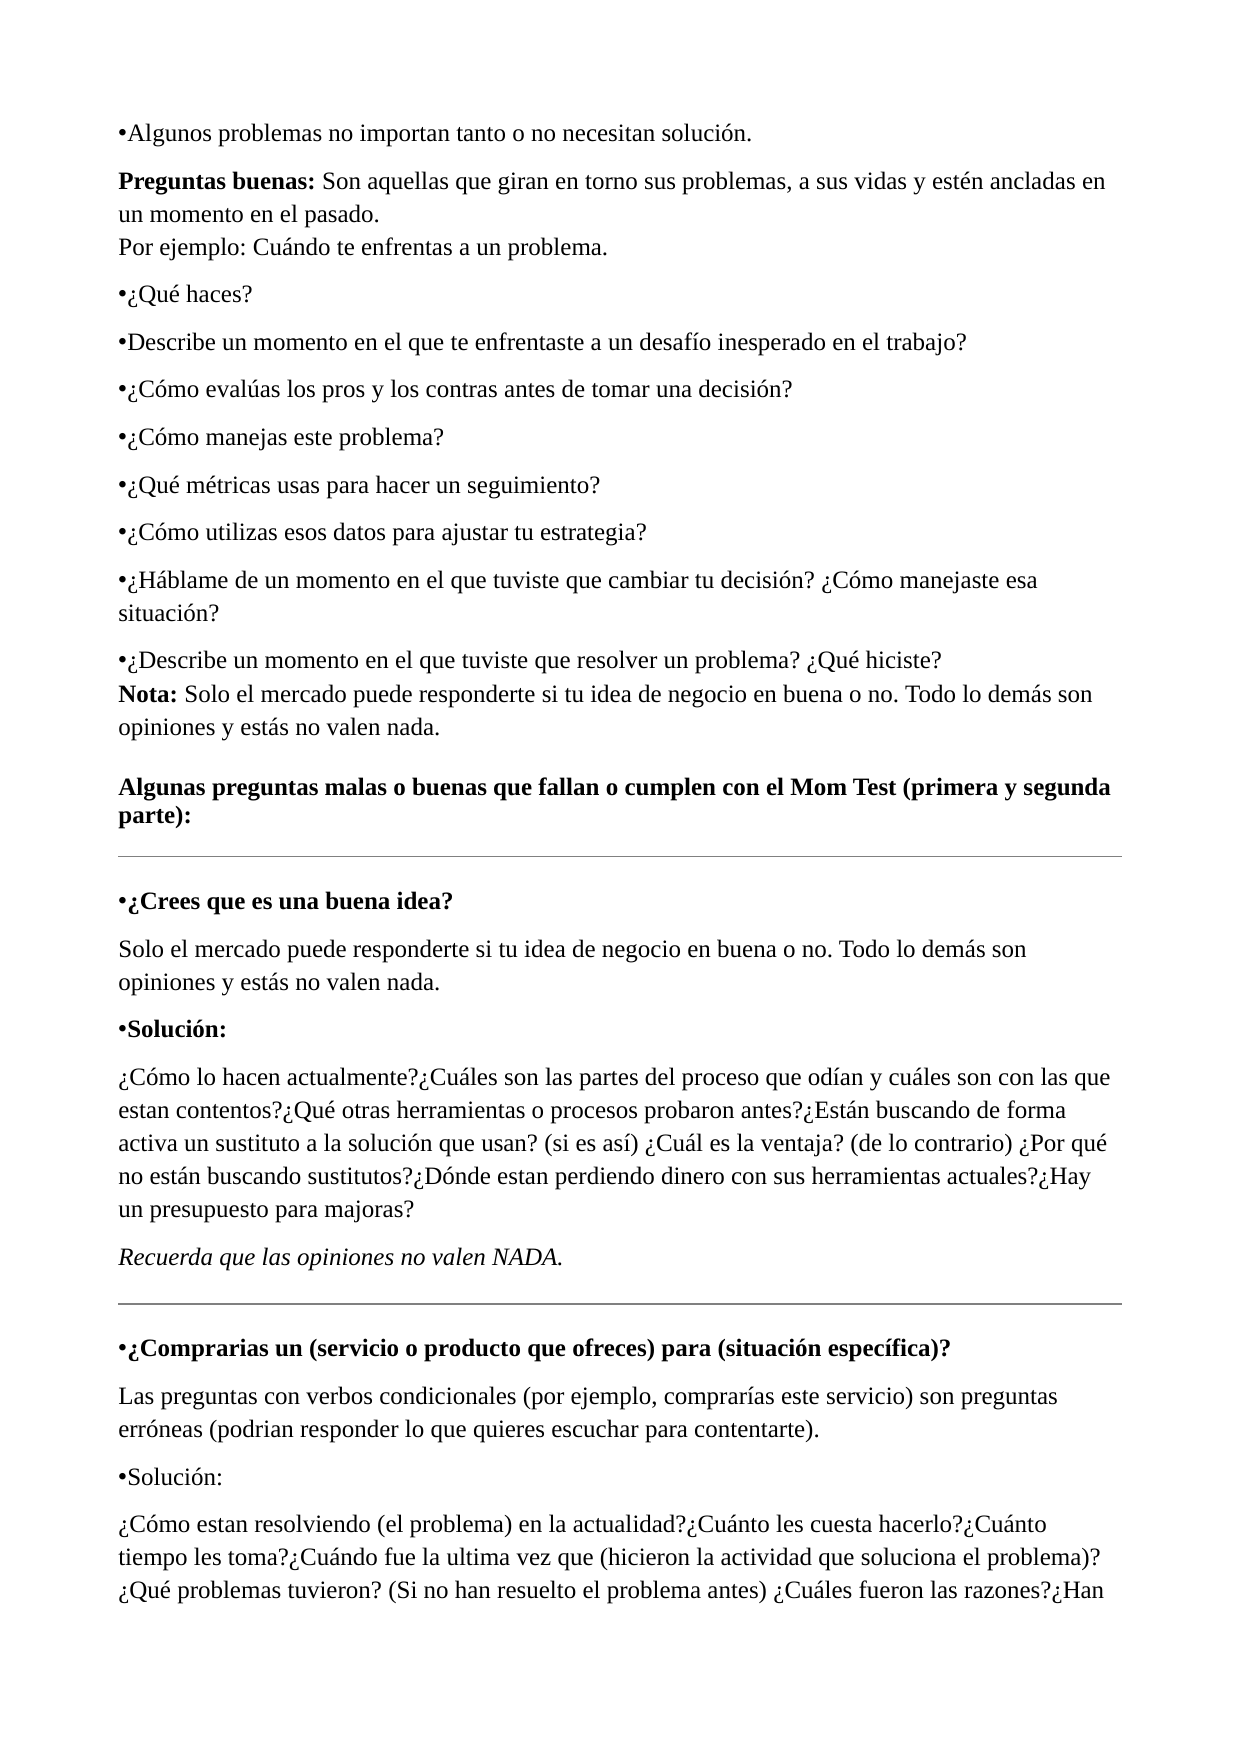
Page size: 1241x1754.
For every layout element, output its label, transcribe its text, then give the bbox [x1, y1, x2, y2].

list ¿Qué métricas usas para hacer un seguimiento? [118, 470, 1122, 498]
list ¿Cómo manejas este problema? [118, 422, 1122, 451]
list ¿Crees que es una buena idea? [118, 886, 1122, 915]
list Algunos problemas no importan tanto o no necesitan solución. [118, 118, 1122, 147]
list ¿Qué haces? [118, 279, 1122, 308]
list ¿Cómo lo hacen actualmente?¿Cuáles son las partes del proceso que odían y cuáles son con las que estan contentos?¿Qué otras herramientas o procesos probaron antes?¿Están buscando de forma activa un sustituto a la solución que usan? (si es así) ¿Cuál es la ventaja? (de lo contrario) ¿Por qué no están buscando sustitutos?¿Dónde estan perdiendo dinero con sus herramientas actuales?¿Hay un presupuesto para majoras? [118, 1062, 1122, 1223]
list ¿Comprarias un (servicio o producto que ofreces) para (situación específica)? [118, 1333, 1122, 1362]
list ¿Cómo evalúas los pros y los contras antes de tomar una decisión? [118, 374, 1122, 403]
list Recuerda que las opiniones no valen NADA. [118, 1242, 1122, 1270]
list Las preguntas con verbos condicionales (por ejemplo, comprarías este servicio) son preguntas erróneas (podrian responder lo que quieres escuchar para contentarte). [118, 1381, 1122, 1443]
text Preguntas buenas: Son aquellas que giran en torno sus problemas, a sus vidas y estén ancladas en un momento en el pasado. Por ejemplo: Cuándo te enfrentas a un problema. [118, 166, 1122, 261]
list Solución: [118, 1014, 1122, 1043]
list ¿Describe un momento en el que tuviste que resolver un problema? ¿Qué hiciste? Nota: Solo el mercado puede responderte si tu idea de negocio en buena o no. Todo lo demás son opiniones y estás no valen nada. [118, 646, 1122, 740]
list ¿Cómo estan resolviendo (el problema) en la actualidad?¿Cuánto les cuesta hacerlo?¿Cuánto tiempo les toma?¿Cuándo fue la ultima vez que (hicieron la actividad que soluciona el problema)?¿Qué problemas tuvieron? (Si no han resuelto el problema antes) ¿Cuáles fueron las razones?¿Han [118, 1509, 1122, 1604]
subtitle Algunas preguntas malas o buenas que fallan o cumplen con el Mom Test (primera y segunda parte): [118, 772, 1122, 829]
list Solución: [118, 1462, 1122, 1490]
list ¿Cómo utilizas esos datos para ajustar tu estrategia? [118, 517, 1122, 546]
list ¿Háblame de un momento en el que tuviste que cambiar tu decisión? ¿Cómo manejaste esa situación? [118, 565, 1122, 627]
list Describe un momento en el que te enfrentaste a un desafío inesperado en el trabajo? [118, 327, 1122, 356]
list Solo el mercado puede responderte si tu idea de negocio en buena o no. Todo lo demás son opiniones y estás no valen nada. [118, 934, 1122, 995]
